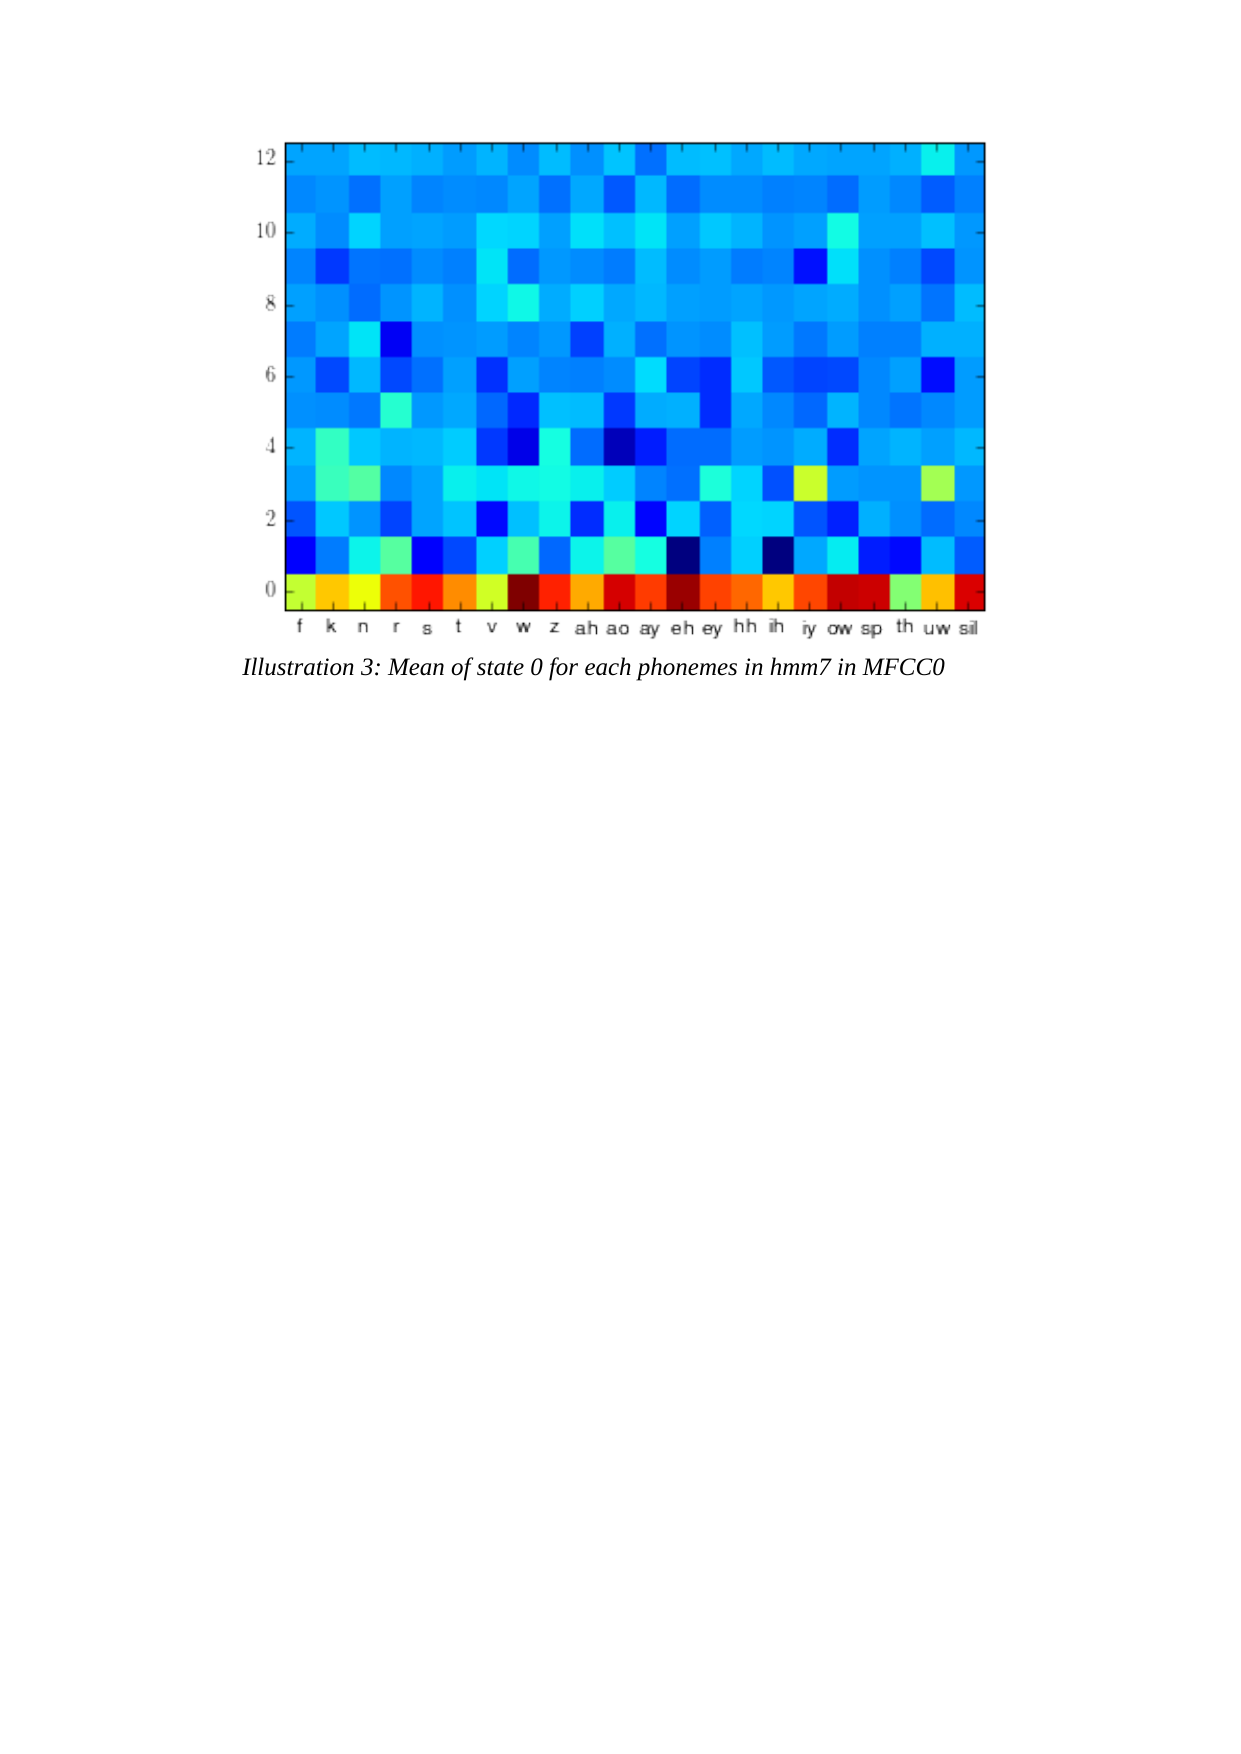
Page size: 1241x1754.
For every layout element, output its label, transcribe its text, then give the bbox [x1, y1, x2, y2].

picture [242, 130, 999, 652]
text Illustration 3: Mean of state 0 for each phonemes in hmm7 in MFCC0 [242, 652, 998, 680]
